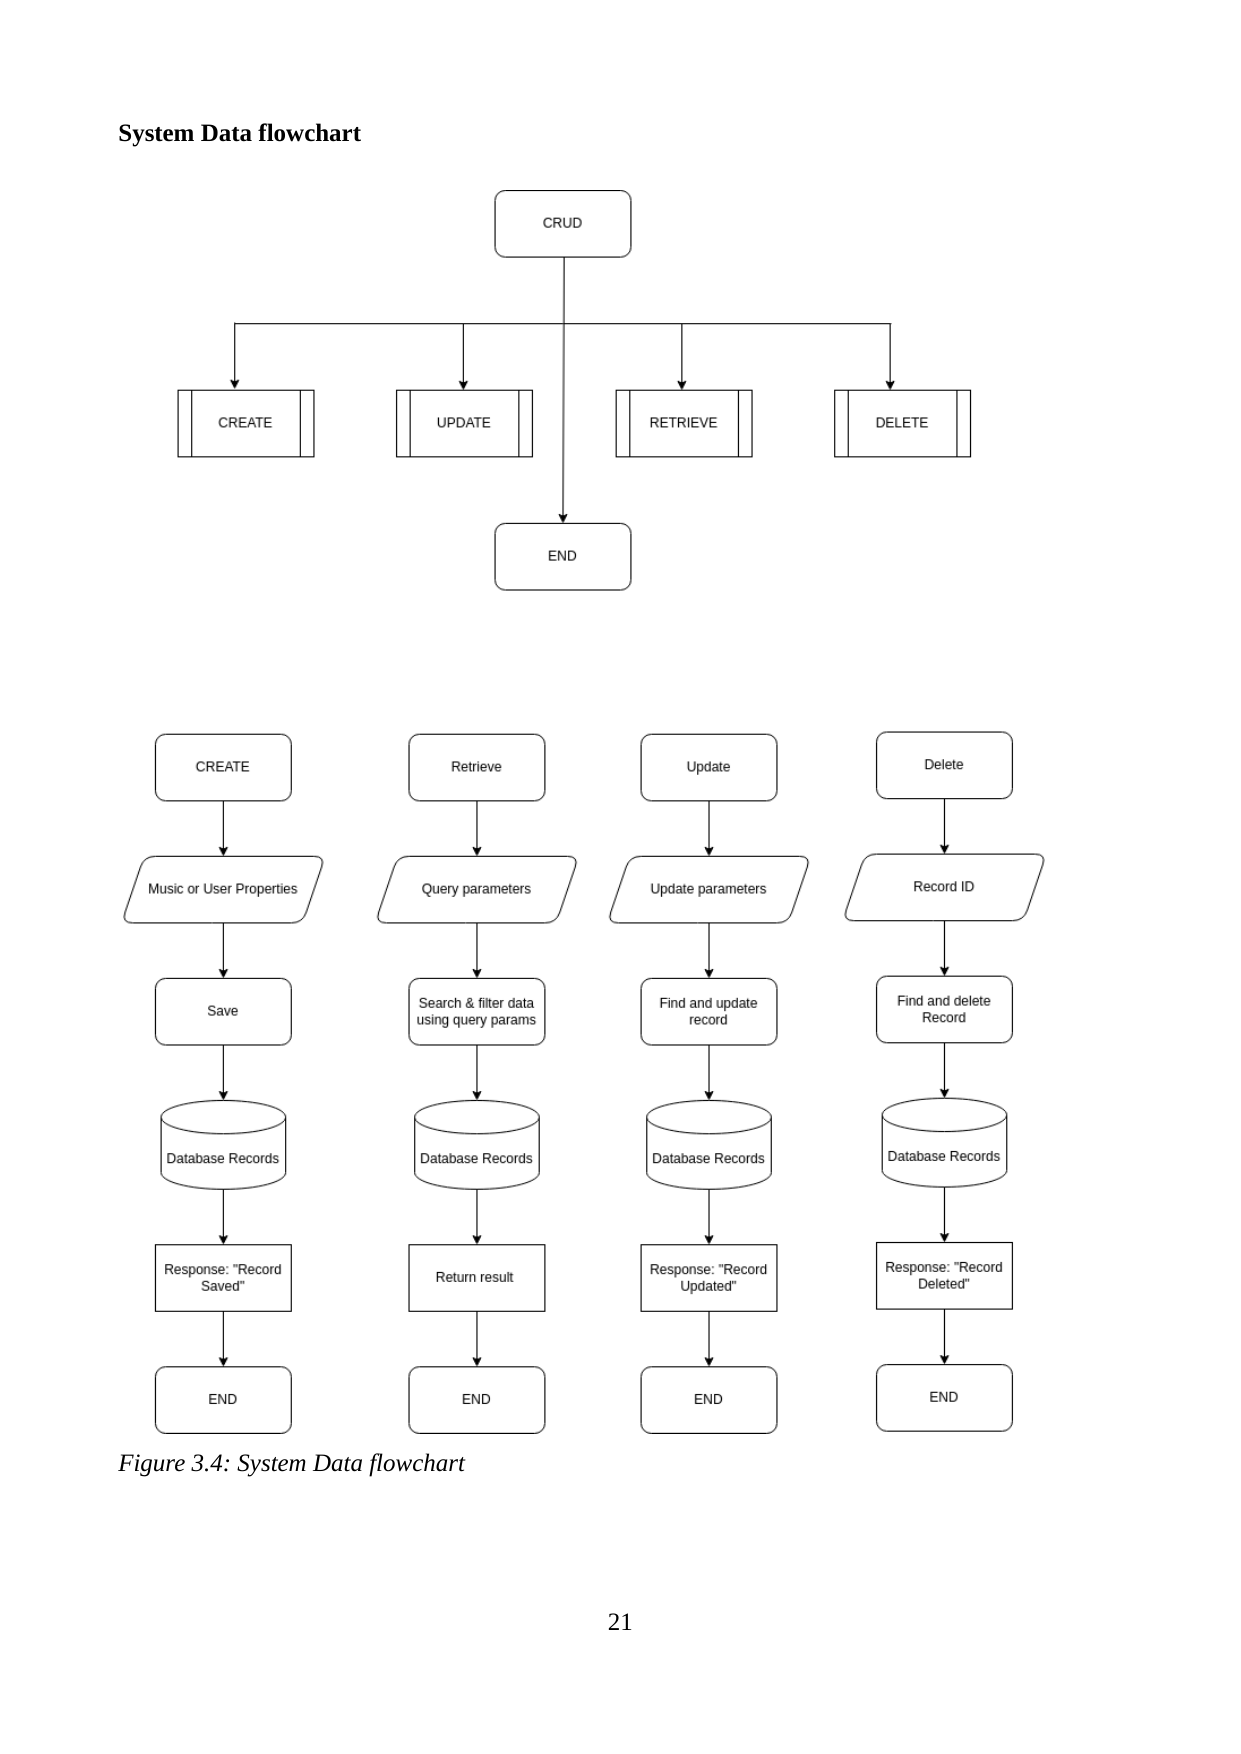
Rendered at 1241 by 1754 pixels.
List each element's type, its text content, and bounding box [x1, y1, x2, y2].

text System Data flowchart [118, 118, 1122, 147]
picture [121, 190, 1047, 1434]
text Figure 3.4: System Data flowchart [118, 186, 1122, 1477]
